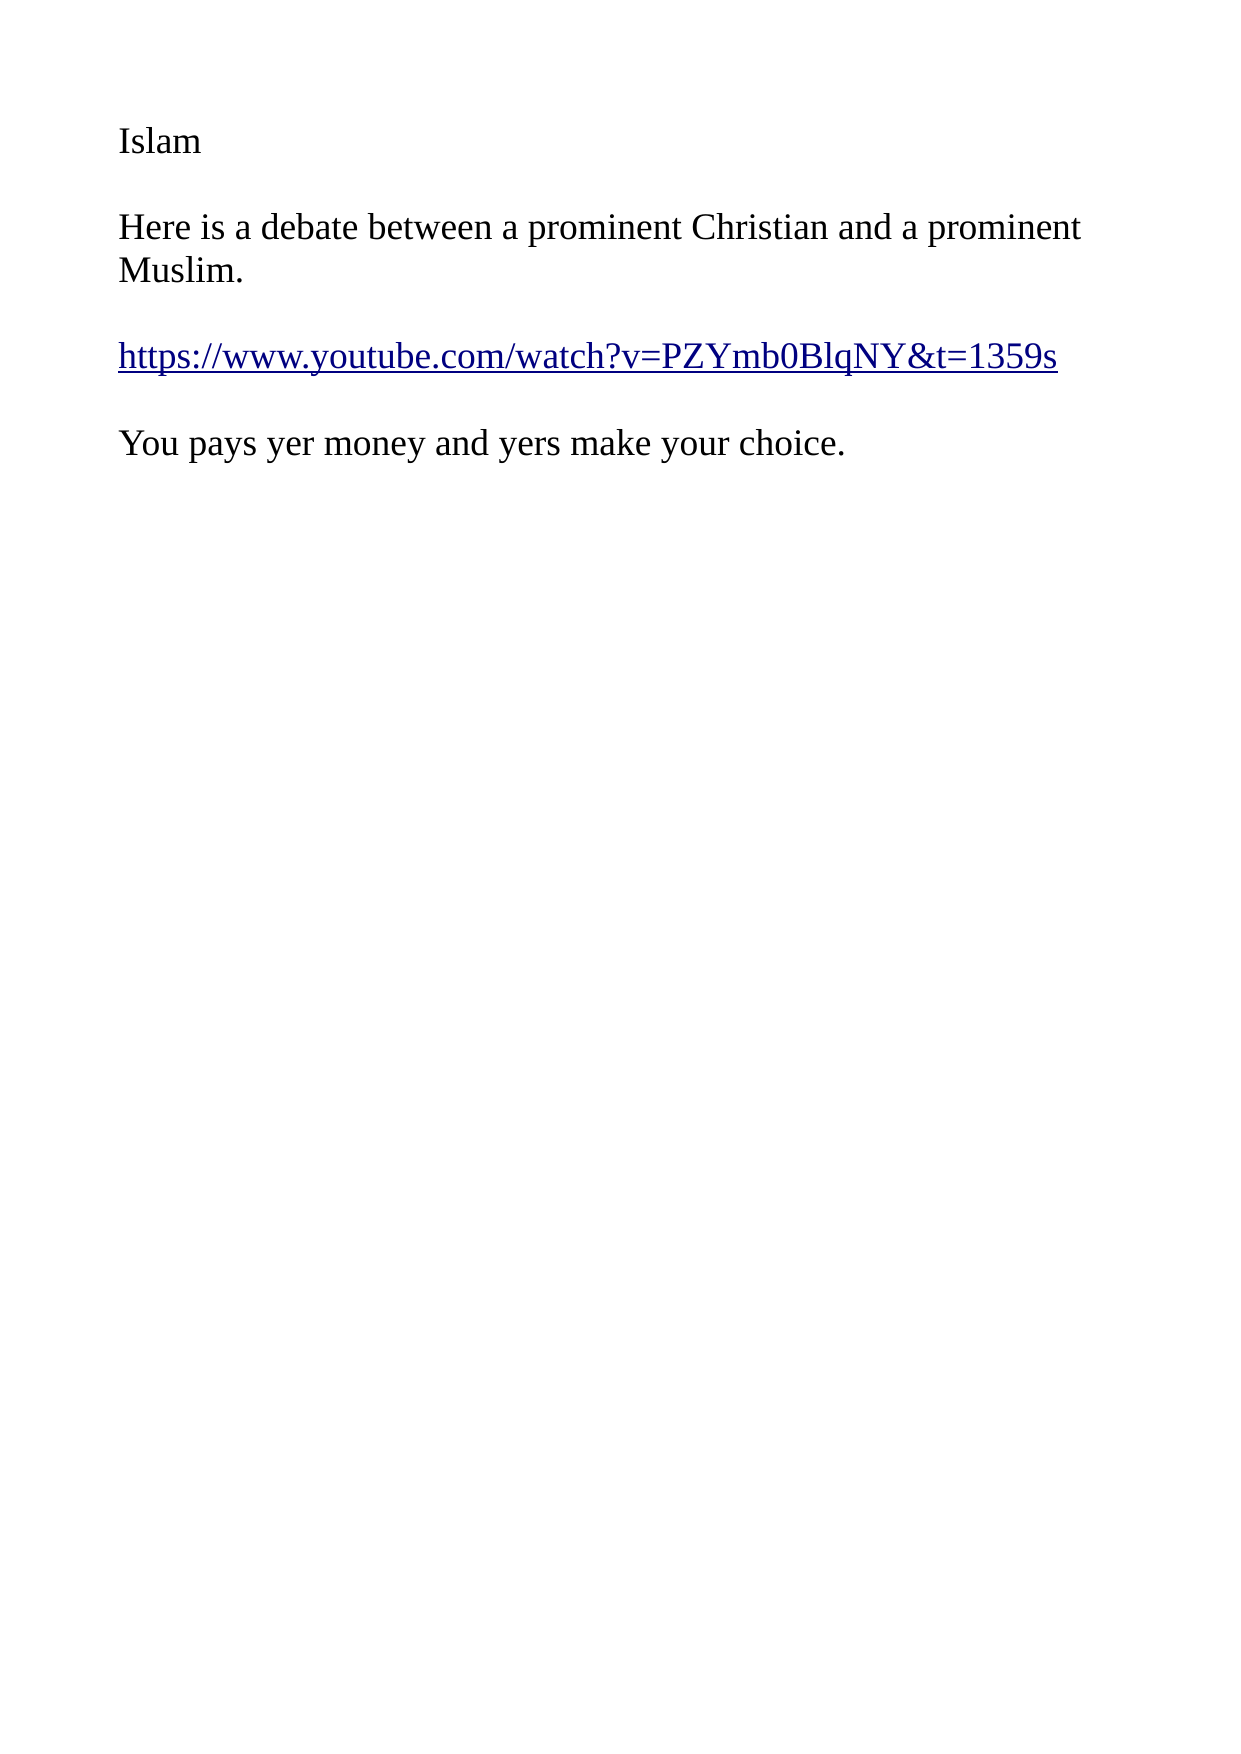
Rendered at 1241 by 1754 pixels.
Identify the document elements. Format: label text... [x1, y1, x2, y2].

text Here is a debate between a prominent Christian and a prominent Muslim. [118, 204, 1122, 291]
text You pays yer money and yers make your choice. [118, 420, 1122, 463]
text https://www.youtube.com/watch?v=PZYmb0BlqNY&t=1359s [118, 334, 1122, 377]
text Islam [118, 118, 1122, 161]
